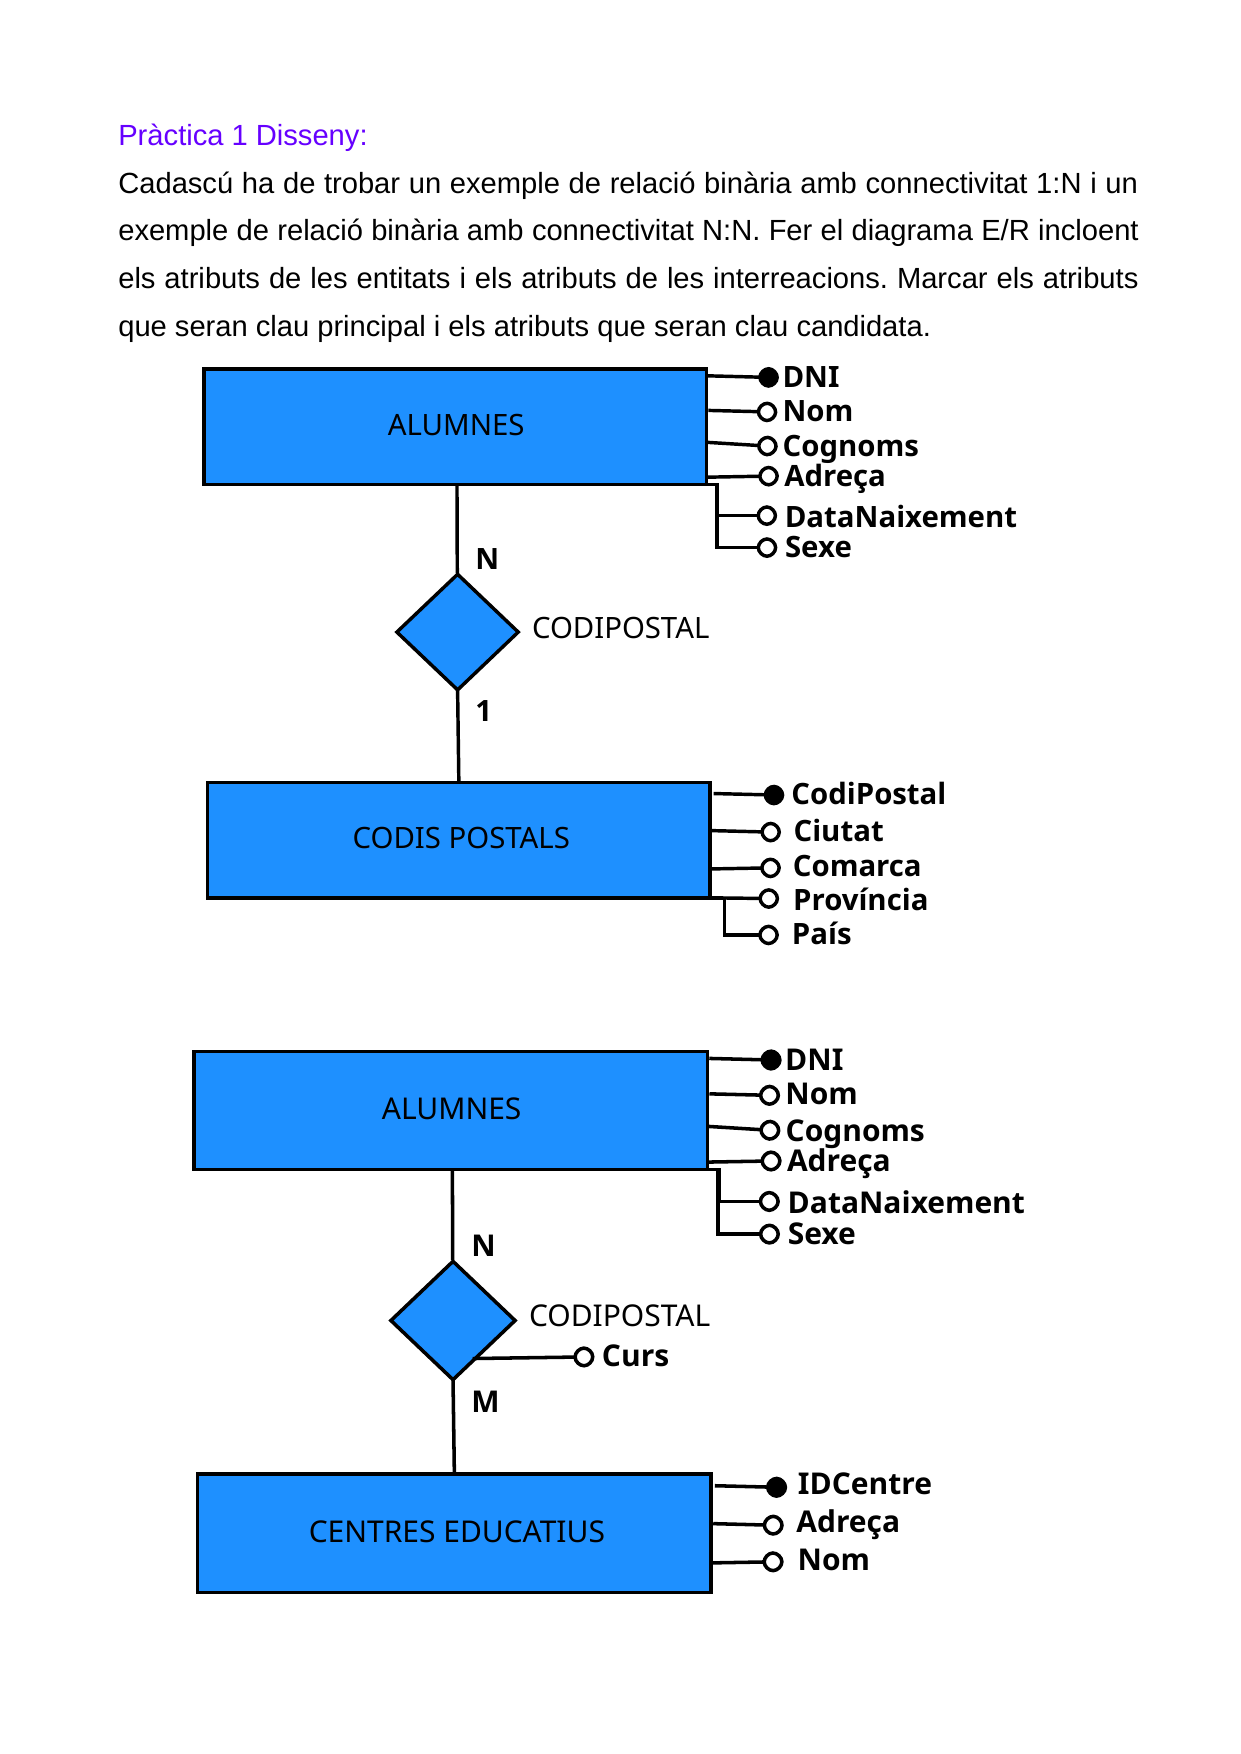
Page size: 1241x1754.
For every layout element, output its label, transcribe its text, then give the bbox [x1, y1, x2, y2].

text Pràctica 1 Disseny: [118, 118, 1140, 152]
text Cadascú ha de trobar un exemple de relació binària amb connectivitat 1:N i un exemple de relació binària amb connectivitat N:N. Fer el diagrama E/R incloent els atributs de les entitats i els atributs de les interreacions. Marcar els atributs que seran clau principal i els atributs que seran clau candidata. [118, 166, 1140, 342]
